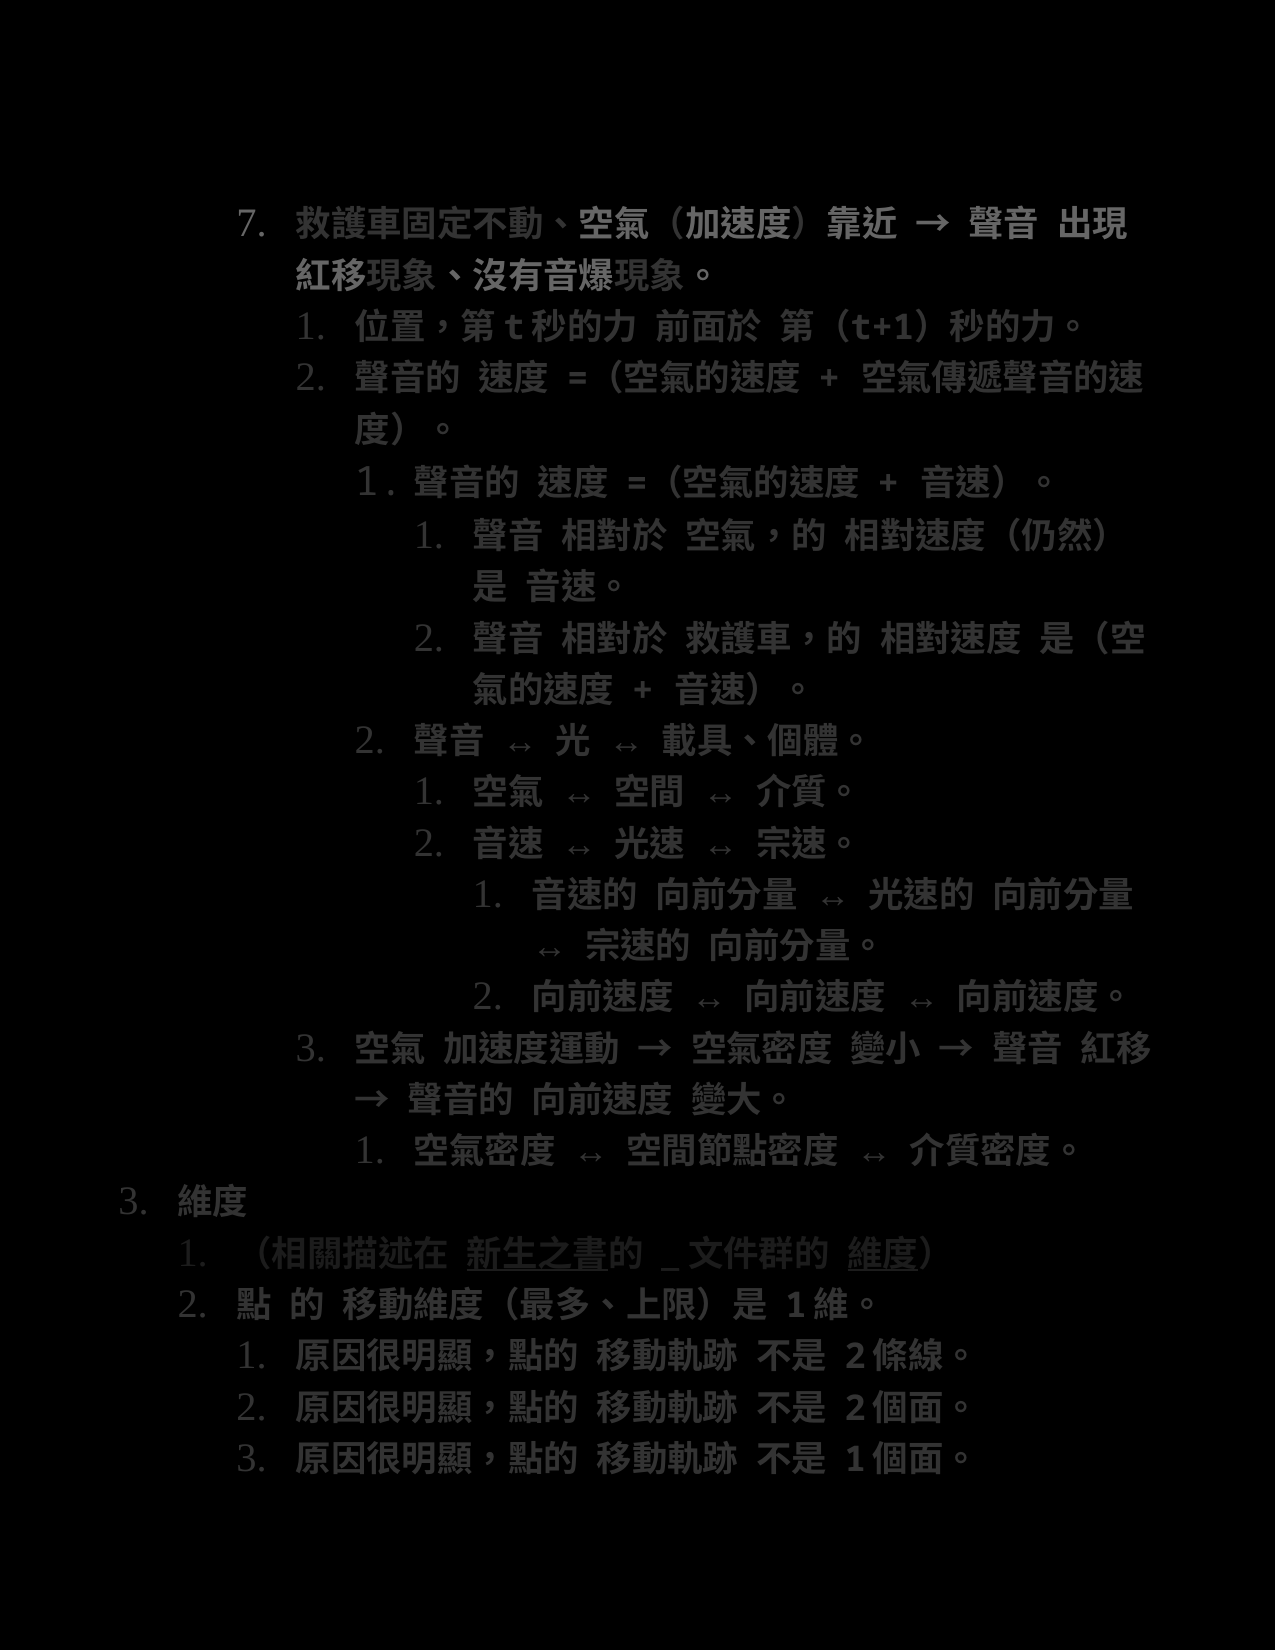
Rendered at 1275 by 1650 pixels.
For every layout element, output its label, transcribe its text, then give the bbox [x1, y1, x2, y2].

list 聲音的 速度 =（空氣的速度 + 空氣傳遞聲音的速度）。 [295, 350, 1157, 452]
list 音速的 向前分量 ↔ 光速的 向前分量 ↔ 宗速的 向前分量。 [472, 866, 1157, 969]
list 向前速度 ↔ 向前速度 ↔ 向前速度。 [472, 969, 1157, 1020]
list 救護車固定不動、空氣（加速度）靠近 → 聲音 出現 紅移現象、沒有音爆現象。 [236, 196, 1157, 298]
list 聲音 相對於 空氣，的 相對速度（仍然）是 音速。 [413, 507, 1157, 610]
list 空氣密度 ↔ 空間節點密度 ↔ 介質密度。 [354, 1122, 1157, 1174]
list 空氣 ↔ 空間 ↔ 介質。 [413, 764, 1157, 815]
list 原因很明顯，點的 移動軌跡 不是 2個面。 [236, 1379, 1157, 1430]
list 維度 [118, 1174, 1157, 1225]
list （相關描述在 新生之書的 _ 文件群的 維度） [177, 1225, 1157, 1276]
list 原因很明顯，點的 移動軌跡 不是 2條線。 [236, 1328, 1157, 1379]
list 音速 ↔ 光速 ↔ 宗速。 [413, 815, 1157, 866]
list 點 的 移動維度（最多、上限）是 1維。 [177, 1276, 1157, 1328]
list 位置，第t秒的力 前面於 第（t+1）秒的力。 [295, 298, 1157, 350]
list 聲音的 速度 =（空氣的速度 + 音速）。 [354, 452, 1157, 507]
list 聲音 相對於 救護車，的 相對速度 是（空氣的速度 + 音速）。 [413, 610, 1157, 712]
list 空氣 加速度運動 → 空氣密度 變小 → 聲音 紅移 → 聲音的 向前速度 變大。 [295, 1020, 1157, 1122]
list 原因很明顯，點的 移動軌跡 不是 1個面。 [236, 1430, 1157, 1482]
list 聲音 ↔ 光 ↔ 載具、個體。 [354, 712, 1157, 764]
